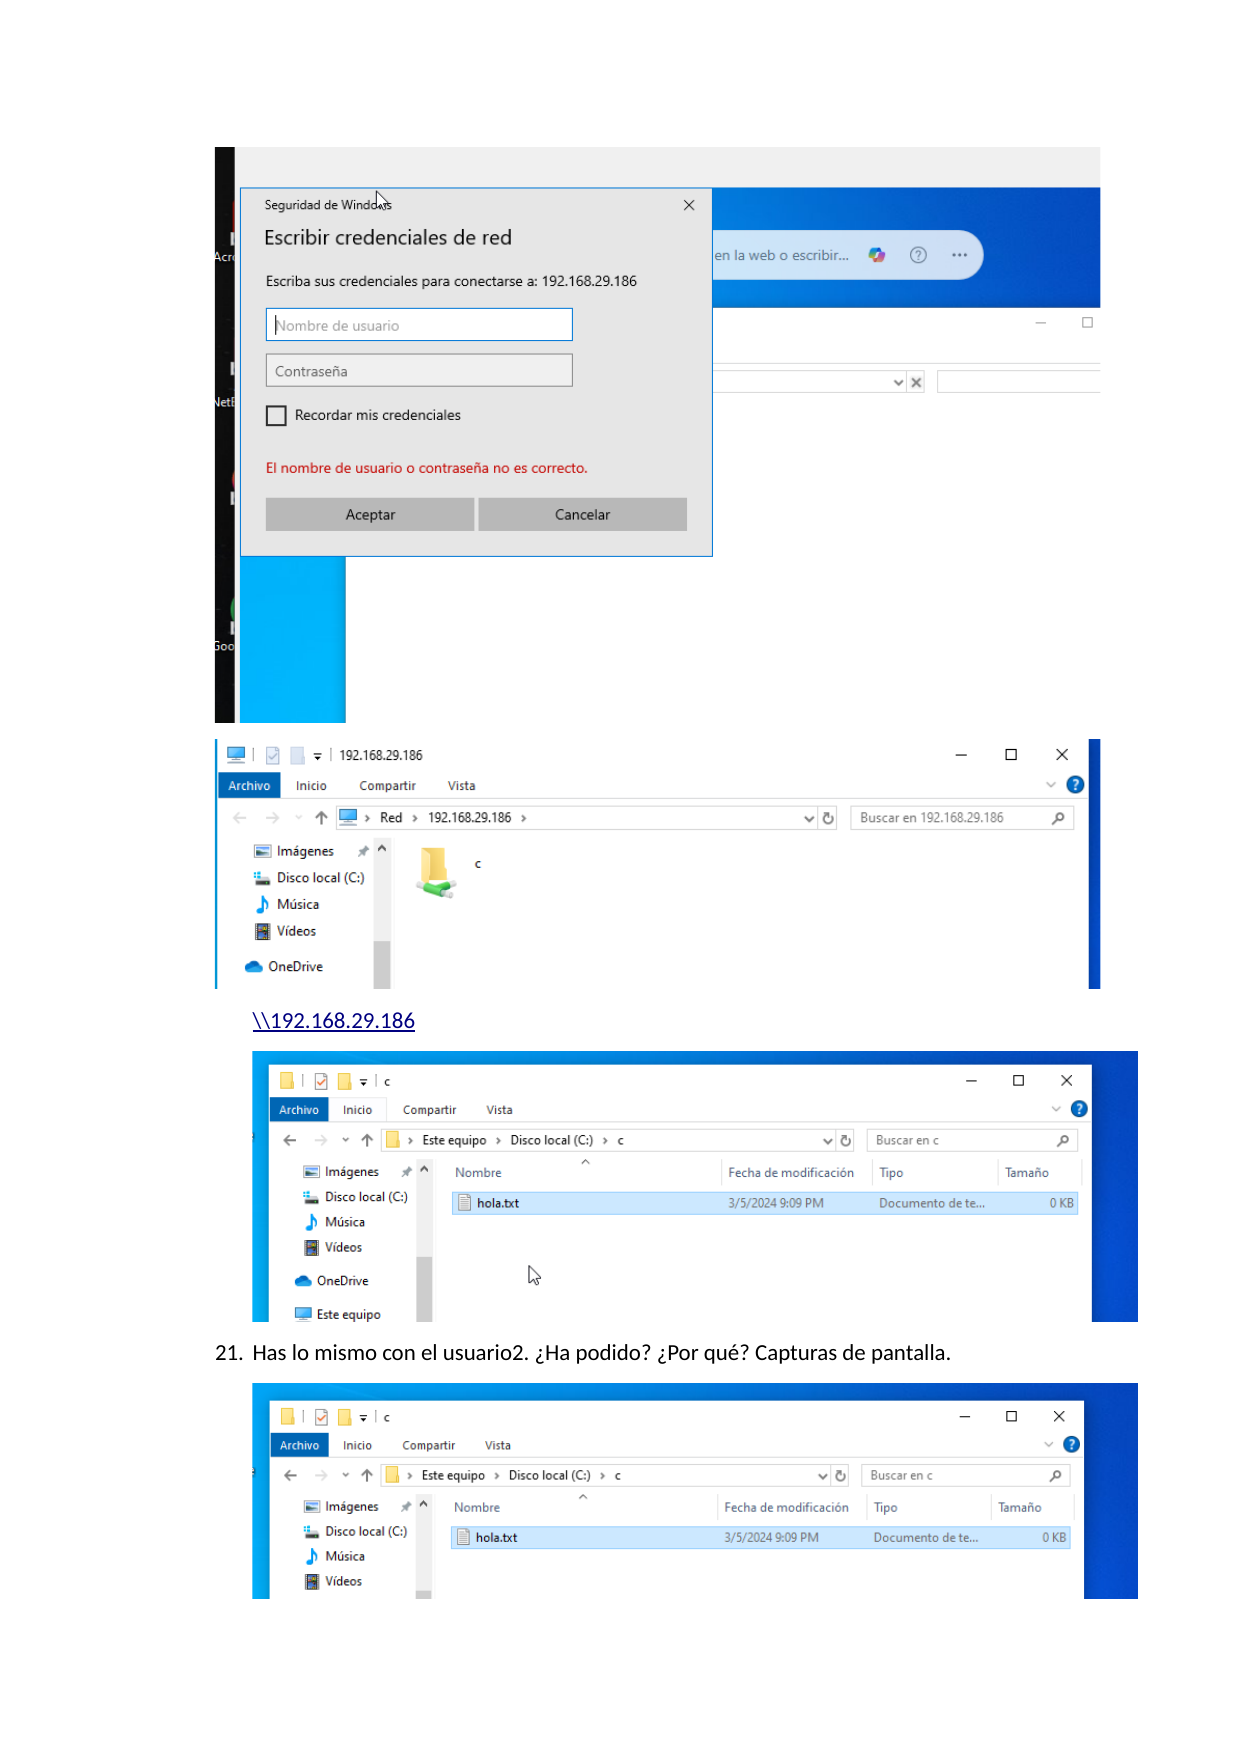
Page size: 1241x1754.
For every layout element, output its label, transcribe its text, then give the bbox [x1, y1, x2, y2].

list \\192.168.29.186 [252, 1006, 1063, 1034]
list Has lo mismo con el usuario2. ¿Ha podido? ¿Por qué? Capturas de pantalla. [215, 1338, 1063, 1366]
